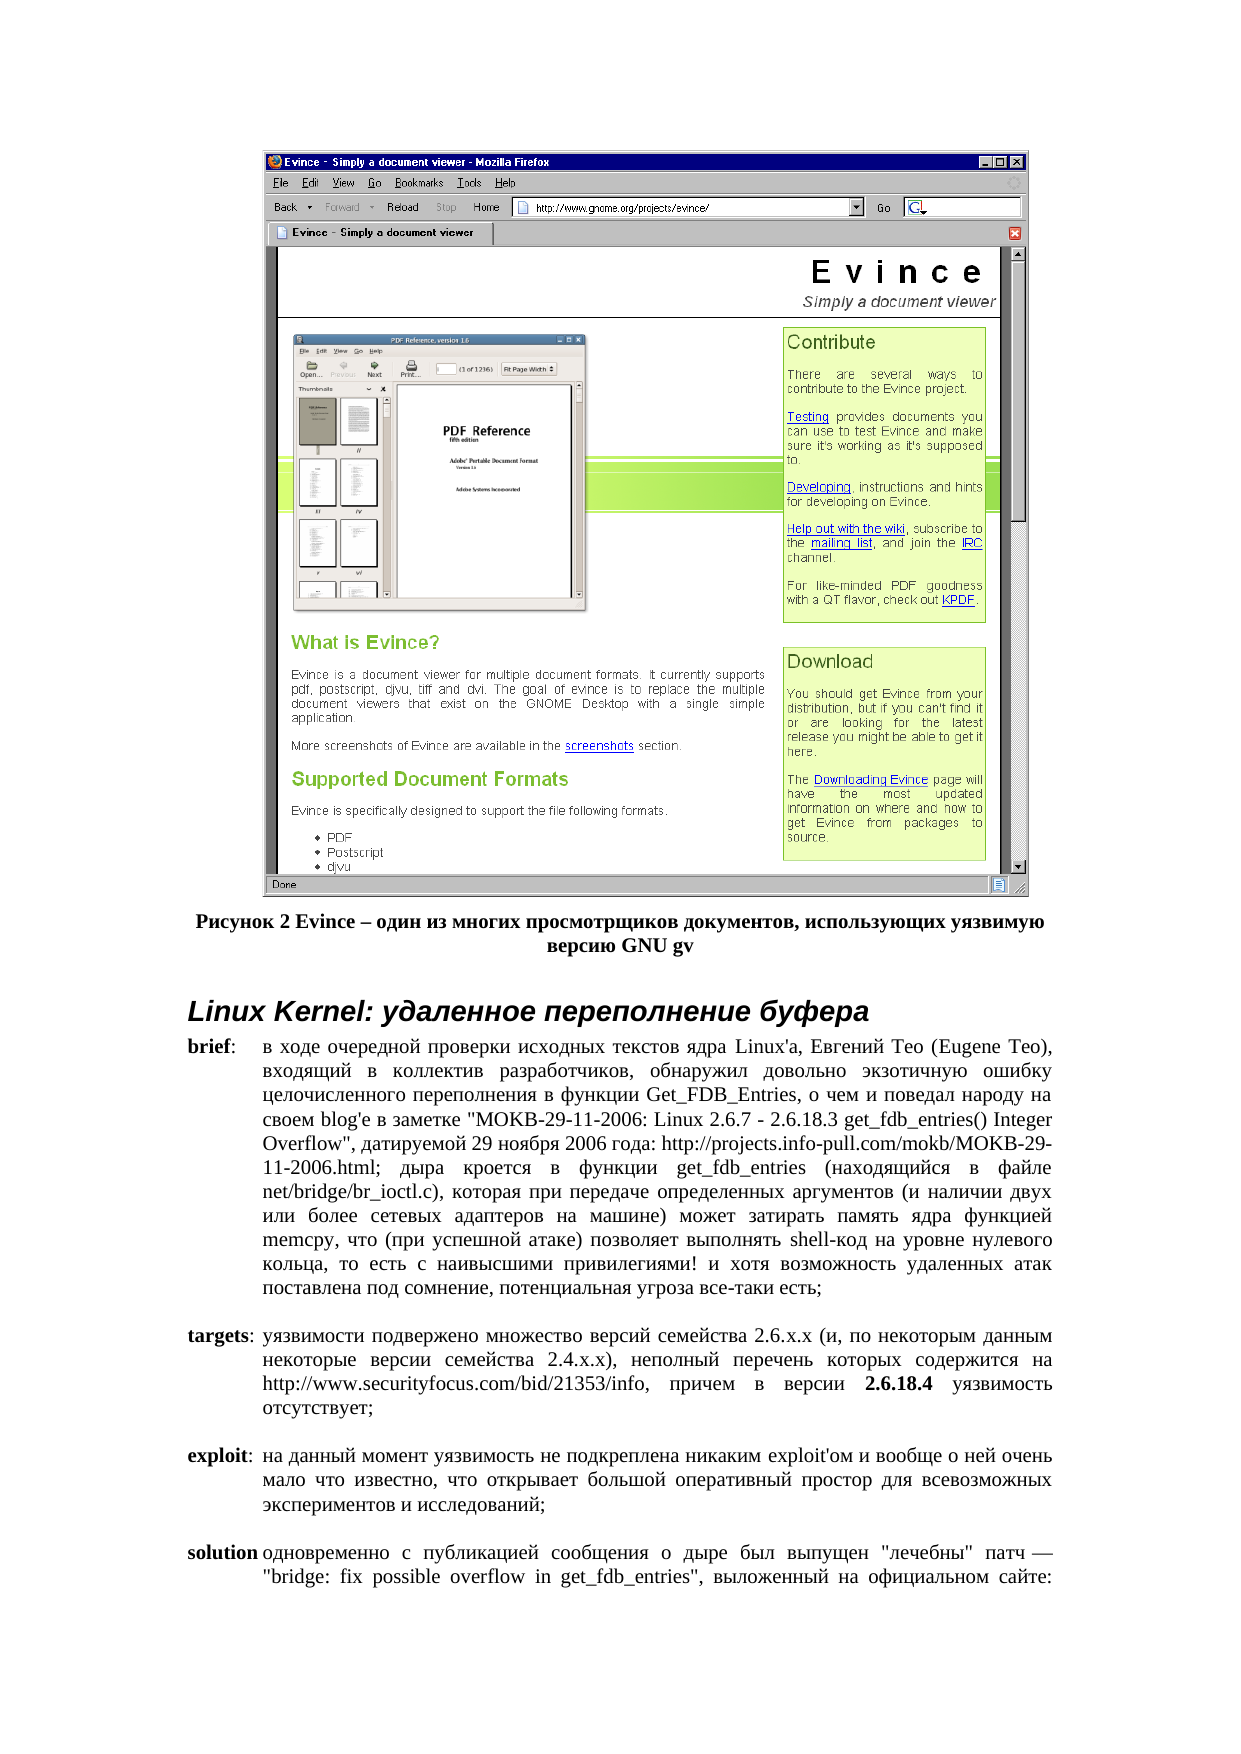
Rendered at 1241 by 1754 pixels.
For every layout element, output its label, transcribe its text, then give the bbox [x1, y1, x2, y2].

text brief: в ходе очередной проверки исходных текстов ядра Linux'а, Евгений Тео (Eugene Teo), входящий в коллектив разработчиков, обнаружил довольно экзотичную ошибку целочисленного переполнения в функции Get_FDB_Entries, о чем и поведал народу на своем blog'е в заметке "MOKB-29-11-2006: Linux 2.6.7 - 2.6.18.3 get_fdb_entries() Integer Overflow", датируемой 29 ноября 2006 года: http://projects.info-pull.com/mokb/MOKB-29-11-2006.html; дыра кроется в функции get_fdb_entries (находящийся в файле net/bridge/br_ioctl.c), которая при передаче определенных аргументов (и наличии двух или более сетевых адаптеров на машине) может затирать память ядра функцией memcpy, что (при успешной атаке) позволяет выполнять shell-код на уровне нулевого кольца, то есть с наивысшими привилегиями! и хотя возможность удаленных атак поставлена под сомнение, потенциальная угроза все-таки есть; [187, 1034, 1053, 1299]
picture [262, 150, 1029, 897]
text Рисунок 2 Evince – один из многих просмотрщиков документов, использующих уязвимую версию GNU gv [187, 909, 1053, 957]
text solution одновременно с публикацией сообщения о дыре был выпущен "лечебны" патч — "bridge: fix possible overflow in get_fdb_entries", выложенный на официальном сайте: [187, 1539, 1053, 1588]
text exploit: на данный момент уязвимость не подкреплена никаким exploit'ом и вообще о ней очень мало что известно, что открывает большой оперативный простор для всевозможных экспериментов и исследований; [187, 1443, 1053, 1516]
text targets: уязвимости подвержено множество версий семейства 2.6.x.x (и, по некоторым данным некоторые версии семейства 2.4.x.x), неполный перечень которых содержится на http://www.securityfocus.com/bid/21353/info, причем в версии 2.6.18.4 уязвимость отсутствует; [187, 1323, 1053, 1419]
subtitle Linux Kernel: удаленное переполнение буфера [187, 994, 1053, 1028]
